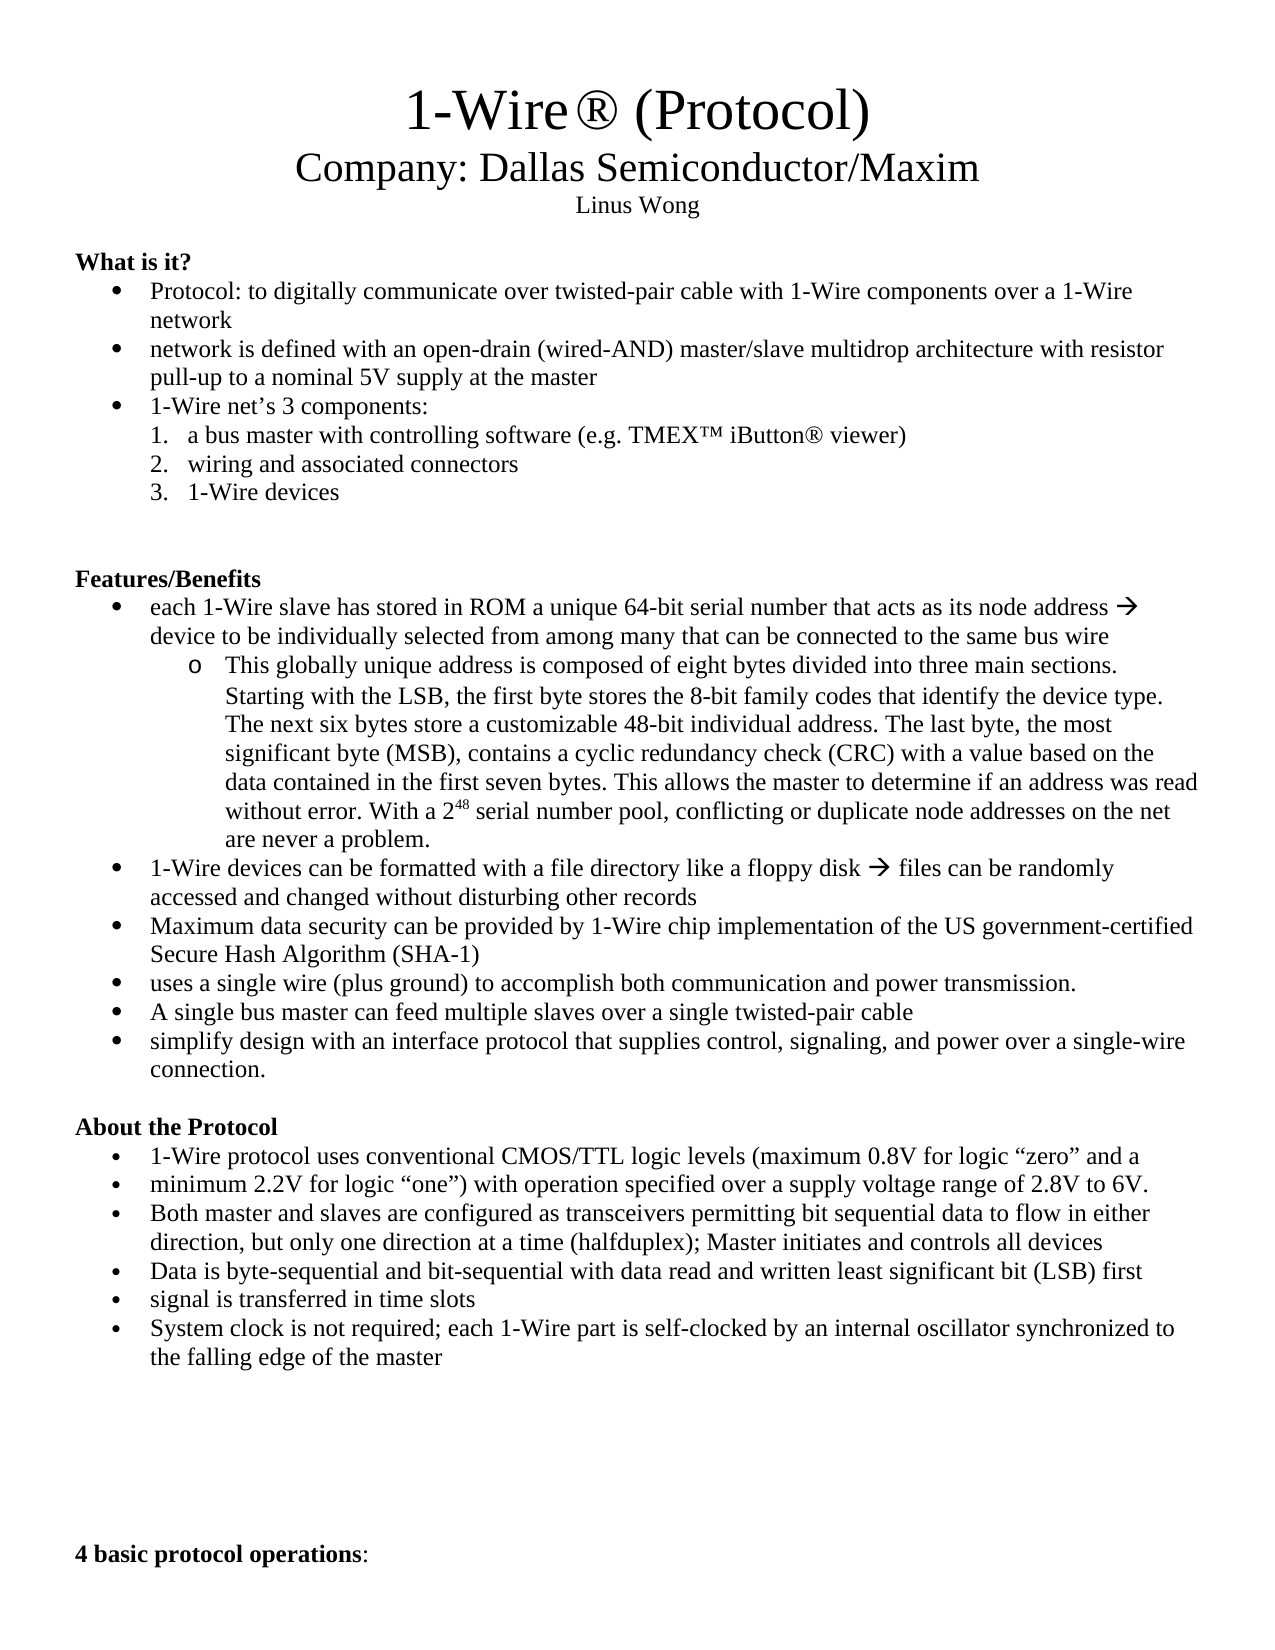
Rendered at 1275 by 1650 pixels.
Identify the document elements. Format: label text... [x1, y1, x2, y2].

list minimum 2.2V for logic “one”) with operation specified over a supply voltage range of 2.8V to 6V. [112, 1169, 1200, 1198]
list Data is byte-sequential and bit-sequential with data read and written least significant bit (LSB) first [112, 1256, 1200, 1284]
list 1-Wire devices can be formatted with a file directory like a floppy disk  files can be randomly accessed and changed without disturbing other records [112, 853, 1200, 911]
text Linus Wong [75, 190, 1200, 219]
list Maximum data security can be provided by 1-Wire chip implementation of the US government-certified Secure Hash Algorithm (SHA-1) [112, 911, 1200, 968]
text 1-Wire ® (Protocol) [75, 75, 1200, 142]
list each 1-Wire slave has stored in ROM a unique 64-bit serial number that acts as its node address  device to be individually selected from among many that can be connected to the same bus wire [112, 592, 1200, 650]
list wiring and associated connectors [150, 449, 1200, 477]
list simplify design with an interface protocol that supplies control, signaling, and power over a single-wire connection. [112, 1026, 1200, 1083]
subtitle Company: Dallas Semiconductor/Maxim [75, 142, 1200, 190]
list This globally unique address is composed of eight bytes divided into three main sections. Starting with the LSB, the first byte stores the 8-bit family codes that identify the device type. The next six bytes store a customizable 48-bit individual address. The last byte, the most significant byte (MSB), contains a cyclic redundancy check (CRC) with a value based on the data contained in the first seven bytes. This allows the master to determine if an address was read without error. With a 248 serial number pool, conflicting or duplicate node addresses on the net are never a problem. [187, 650, 1200, 853]
list Protocol: to digitally communicate over twisted-pair cable with 1-Wire components over a 1-Wire network [112, 276, 1200, 334]
list Both master and slaves are configured as transceivers permitting bit sequential data to flow in either direction, but only one direction at a time (halfduplex); Master initiates and controls all devices [112, 1198, 1200, 1256]
subtitle About the Protocol [75, 1112, 1200, 1141]
list signal is transferred in time slots [112, 1284, 1200, 1313]
subtitle Features/Benefits [75, 564, 1200, 592]
text What is it? [75, 247, 1200, 276]
list uses a single wire (plus ground) to accomplish both communication and power transmission. [112, 968, 1200, 997]
list System clock is not required; each 1-Wire part is self-clocked by an internal oscillator synchronized to the falling edge of the master [112, 1313, 1200, 1371]
list 1-Wire protocol uses conventional CMOS/TTL logic levels (maximum 0.8V for logic “zero” and a [112, 1141, 1200, 1169]
text 4 basic protocol operations: [75, 1539, 1200, 1567]
list A single bus master can feed multiple slaves over a single twisted-pair cable [112, 997, 1200, 1026]
list network is defined with an open-drain (wired-AND) master/slave multidrop architecture with resistor pull-up to a nominal 5V supply at the master [112, 334, 1200, 391]
list a bus master with controlling software (e.g. TMEX™ iButton® viewer) [150, 420, 1200, 449]
list 1-Wire net’s 3 components: [112, 391, 1200, 420]
list 1-Wire devices [150, 477, 1200, 506]
